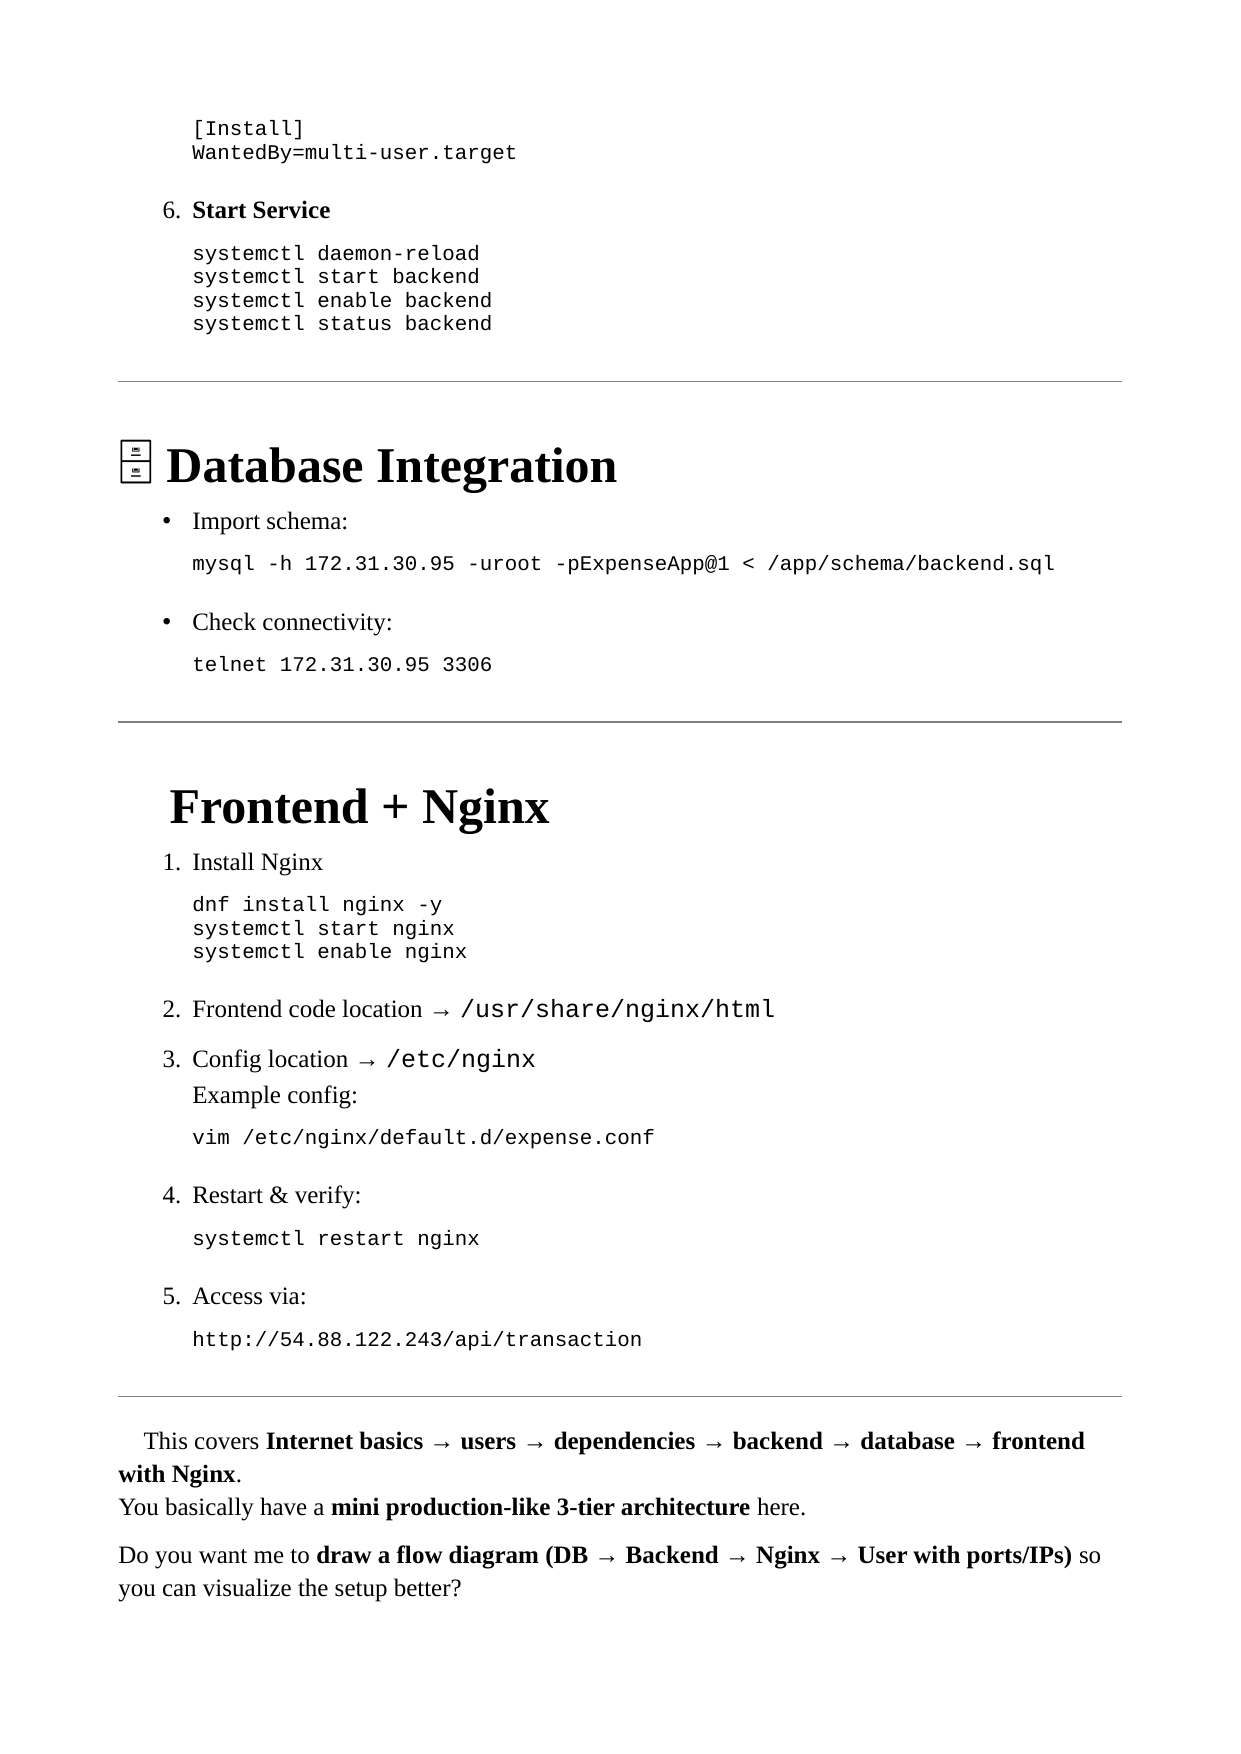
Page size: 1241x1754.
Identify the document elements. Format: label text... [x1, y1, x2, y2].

subtitle 🌐 Frontend + Nginx [118, 777, 1122, 834]
subtitle 🗄 Database Integration [118, 436, 1122, 493]
list dnf install nginx -y [162, 894, 1122, 918]
list http://54.88.122.243/api/transaction [162, 1329, 1122, 1352]
list Start Service [162, 195, 1122, 224]
list systemctl status backend [162, 313, 1122, 337]
text Do you want me to draw a flow diagram (DB → Backend → Nginx → User with ports/IPs) so you can visualize the setup better? [118, 1540, 1122, 1602]
list vim /etc/nginx/default.d/expense.conf [162, 1127, 1122, 1151]
list Frontend code location → /usr/share/nginx/html [162, 994, 1122, 1025]
list Check connectivity: [162, 607, 1122, 635]
list Import schema: [162, 506, 1122, 534]
list Restart & verify: [162, 1180, 1122, 1209]
list systemctl enable nginx [162, 941, 1122, 965]
list Config location → /etc/nginx Example config: [162, 1044, 1122, 1108]
list Access via: [162, 1281, 1122, 1310]
list systemctl enable backend [162, 290, 1122, 313]
text ✅ This covers Internet basics → users → dependencies → backend → database → frontend with Nginx. You basically have a mini production-like 3-tier architecture here. [118, 1426, 1122, 1521]
list WantedBy=multi-user.target [162, 142, 1122, 165]
list [Install] [162, 118, 1122, 142]
list systemctl start nginx [162, 918, 1122, 941]
list systemctl restart nginx [162, 1228, 1122, 1252]
list telnet 172.31.30.95 3306 [162, 654, 1122, 678]
list systemctl start backend [162, 266, 1122, 290]
list systemctl daemon-reload [162, 242, 1122, 266]
list mysql -h 172.31.30.95 -uroot -pExpenseApp@1 < /app/schema/backend.sql [162, 553, 1122, 577]
list Install Nginx [162, 847, 1122, 875]
